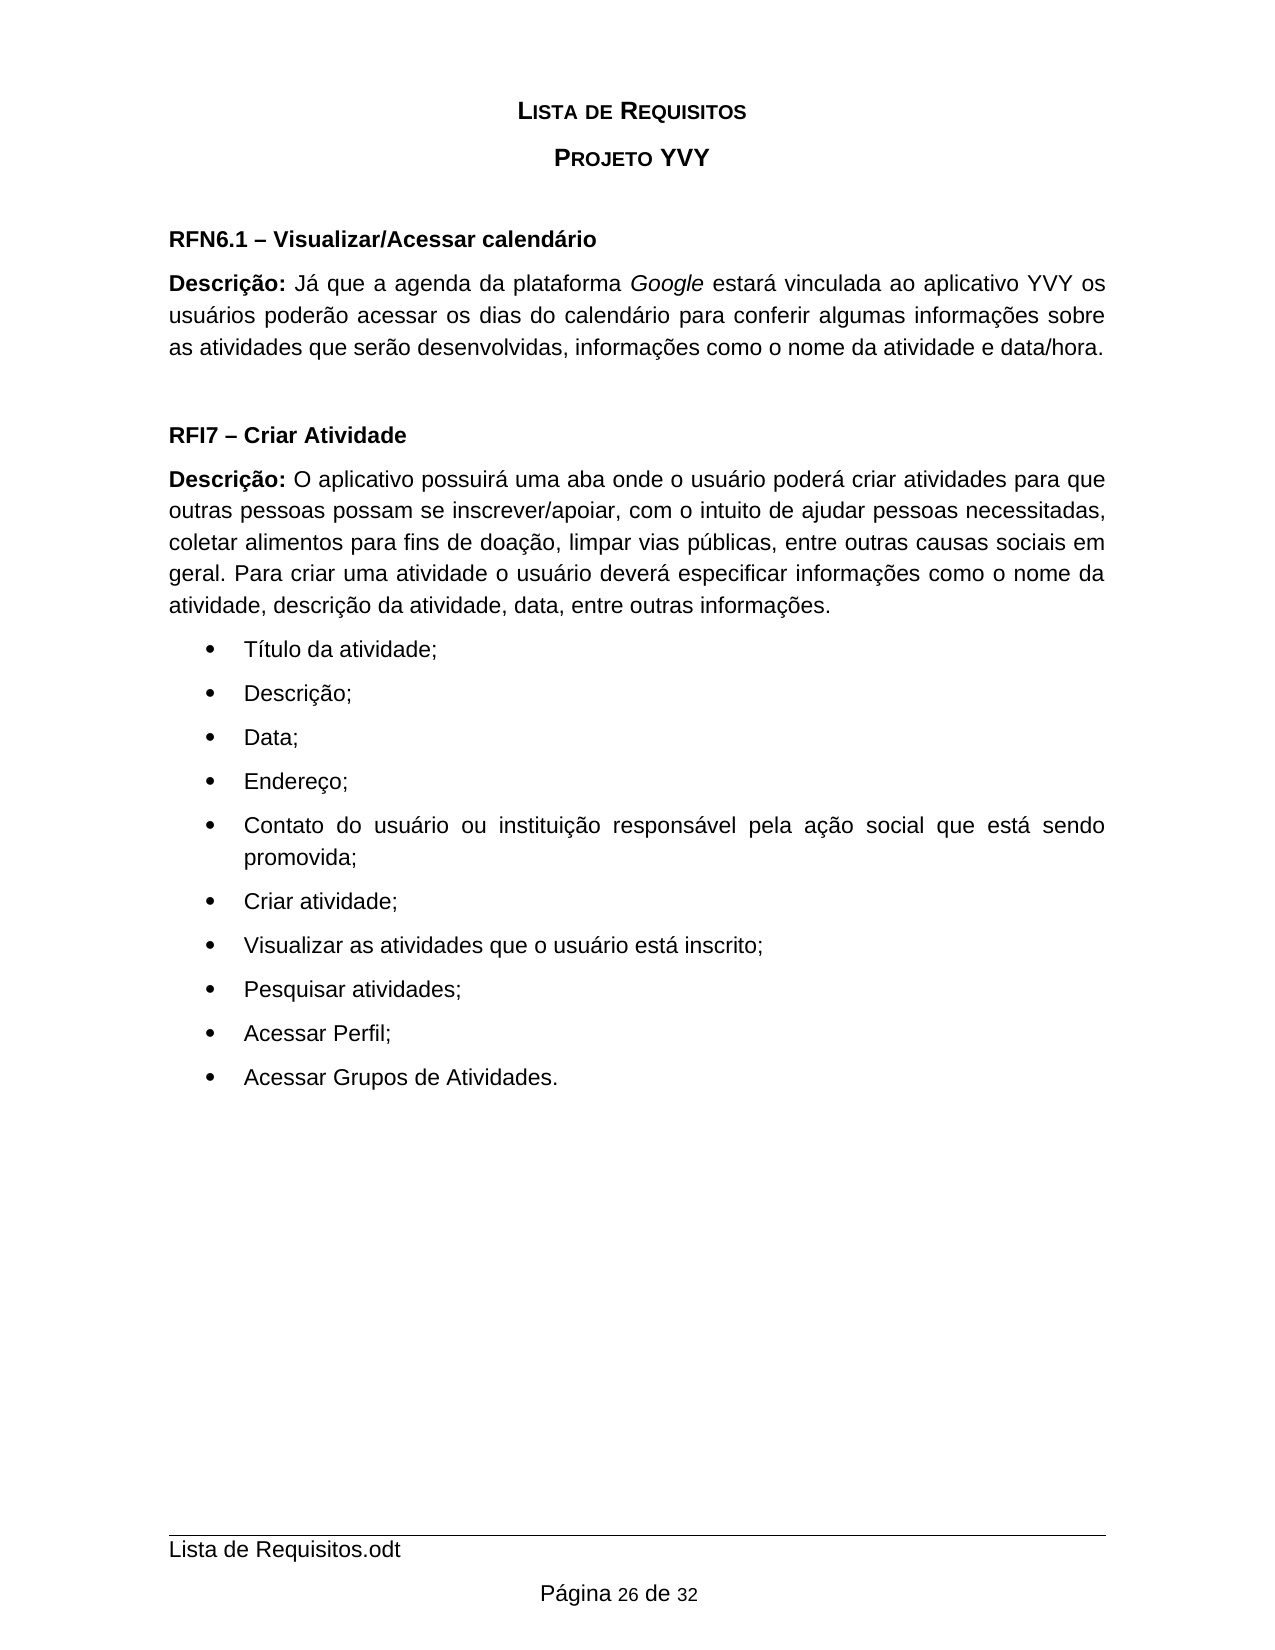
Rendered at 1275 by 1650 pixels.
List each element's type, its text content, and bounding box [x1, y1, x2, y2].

list Criar atividade; [206, 888, 1106, 914]
list Descrição; [206, 680, 1106, 706]
list Título da atividade; [206, 636, 1106, 662]
list Visualizar as atividades que o usuário está inscrito; [206, 932, 1106, 958]
text RFN6.1 – Visualizar/Acessar calendário [169, 226, 1106, 253]
list Data; [206, 724, 1106, 751]
list Contato do usuário ou instituição responsável pela ação social que está sendo promovida; [206, 812, 1106, 870]
list Acessar Grupos de Atividades. [206, 1064, 1106, 1091]
text Descrição: O aplicativo possuirá uma aba onde o usuário poderá criar atividades para que outras pessoas possam se inscrever/apoiar, com o intuito de ajudar pessoas necessitadas, coletar alimentos para fins de doação, limpar vias públicas, entre outras causas sociais em geral. Para criar uma atividade o usuário deverá especificar informações como o nome da atividade, descrição da atividade, data, entre outras informações. [169, 466, 1106, 618]
list Endereço; [206, 768, 1106, 794]
text Descrição: Já que a agenda da plataforma Google estará vinculada ao aplicativo YVY os usuários poderão acessar os dias do calendário para conferir algumas informações sobre as atividades que serão desenvolvidas, informações como o nome da atividade e data/hora. [169, 270, 1106, 360]
list Acessar Perfil; [206, 1020, 1106, 1046]
list Pesquisar atividades; [206, 976, 1106, 1002]
subtitle RFI7 – Criar Atividade [169, 422, 1106, 448]
